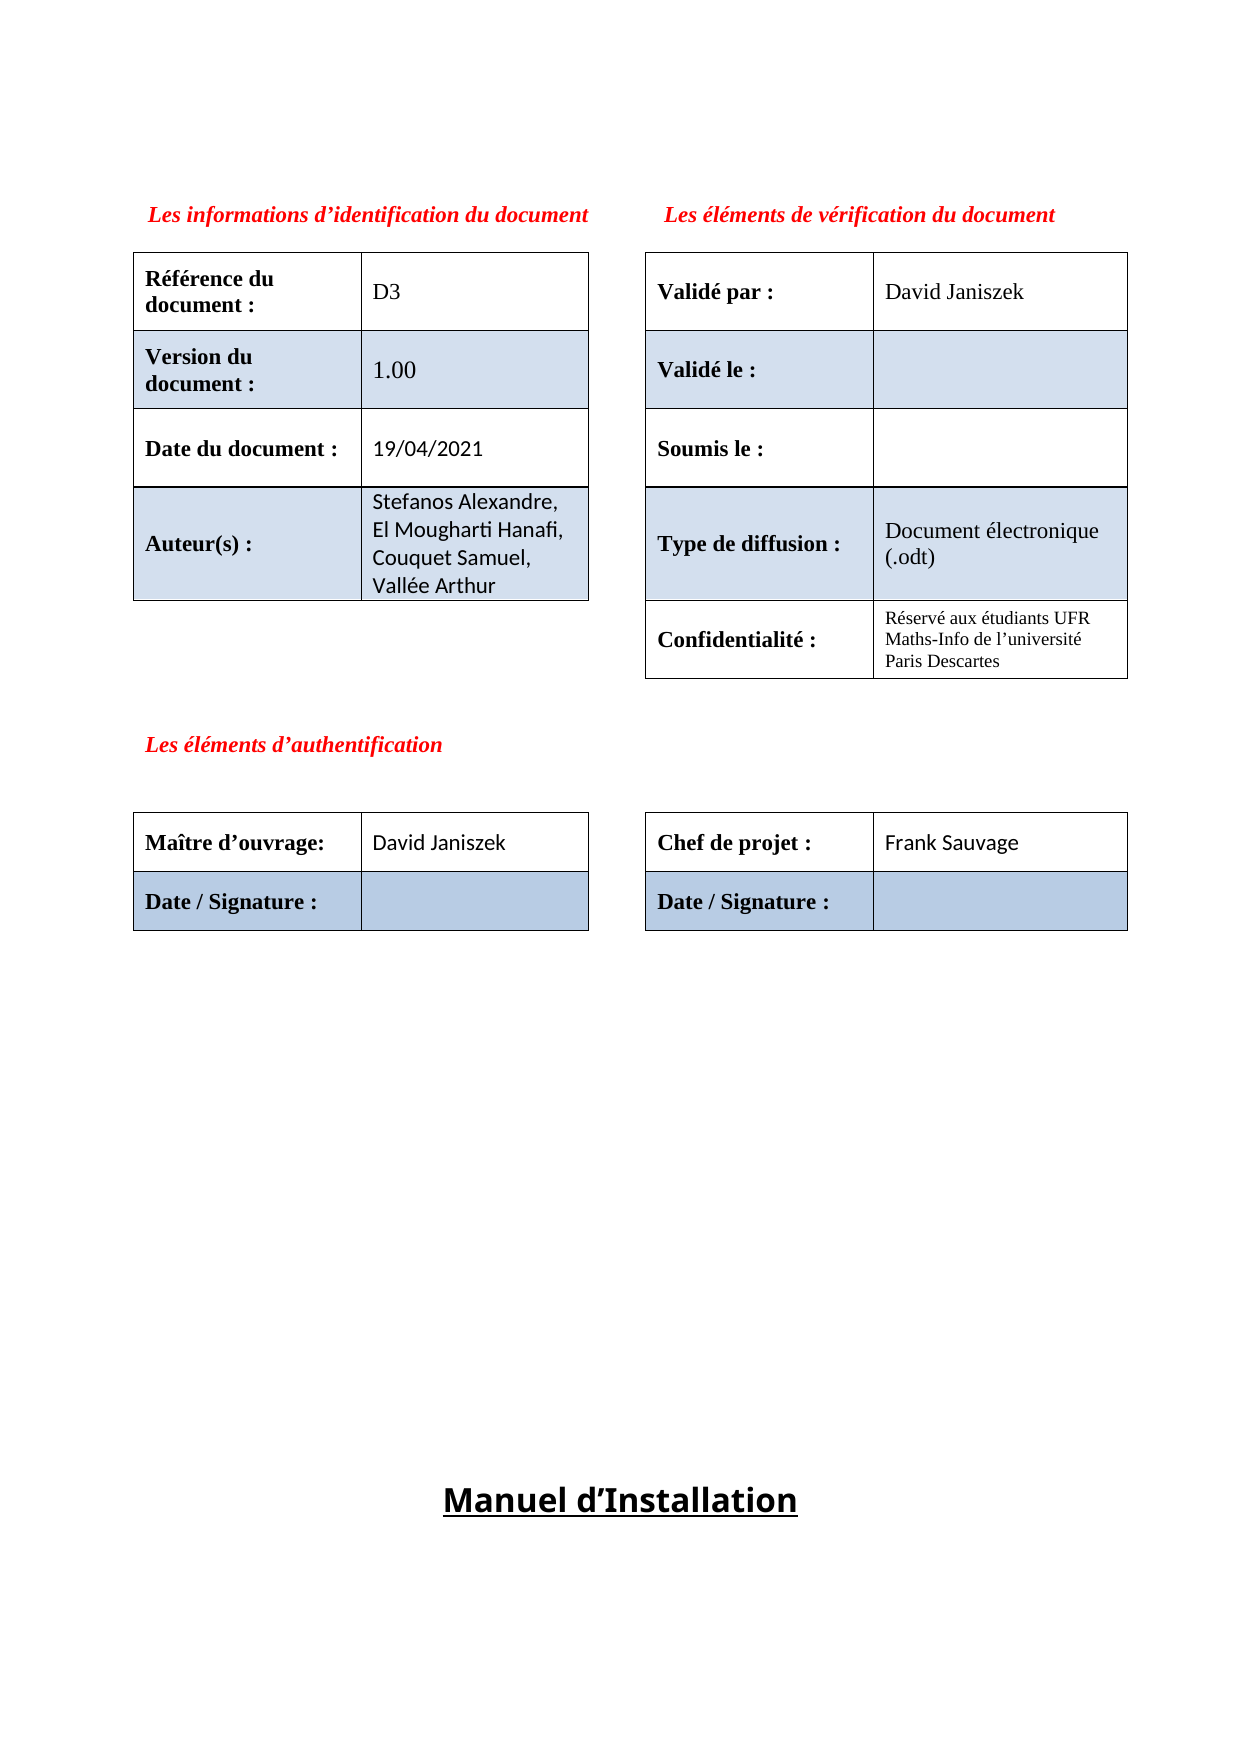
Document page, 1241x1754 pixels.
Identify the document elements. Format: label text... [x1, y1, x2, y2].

table_cell Confidentialité : [646, 601, 873, 678]
table_cell [874, 331, 1127, 408]
table_cell [874, 409, 1127, 486]
table_header D3 [362, 253, 588, 330]
table_header Référence du document : [134, 253, 361, 330]
table_cell Auteur(s) : [134, 488, 361, 599]
table_cell [589, 486, 645, 599]
table_cell [589, 871, 645, 930]
table_cell Maître d’ouvrage: [134, 813, 361, 871]
table_cell [361, 601, 589, 678]
text Manuel d’Installation [148, 1476, 1093, 1522]
table_cell Les éléments d’authentification [134, 678, 1128, 812]
table_cell Date du document : [134, 409, 361, 486]
table_header David Janiszek [874, 253, 1127, 330]
table_cell [589, 812, 645, 871]
table_cell Type de diffusion : [646, 488, 873, 599]
table_cell 19/04/2021 [362, 409, 588, 486]
table_cell [362, 872, 588, 930]
table_header Validé par : [646, 253, 873, 330]
table_cell [589, 408, 645, 486]
table_cell Soumis le : [646, 409, 873, 486]
table_cell David Janiszek [362, 813, 588, 871]
table_cell Version du document : [134, 331, 361, 408]
table_cell [589, 600, 645, 678]
table_cell Frank Sauvage [874, 813, 1127, 871]
table_cell Chef de projet : [646, 813, 873, 871]
table_cell [134, 601, 361, 678]
table_cell Réservé aux étudiants UFR Maths-Info de l’université Paris Descartes [874, 601, 1127, 678]
table_cell [874, 872, 1127, 930]
table_header [589, 252, 645, 330]
table_cell [589, 330, 645, 408]
table_cell Validé le : [646, 331, 873, 408]
table_cell 1.00 [362, 331, 588, 408]
table_cell Date / Signature : [646, 872, 873, 930]
table_cell Document électronique (.odt) [874, 488, 1127, 599]
table_cell Date / Signature : [134, 872, 361, 930]
table_cell Stefanos Alexandre, El Mougharti Hanafi, Couquet Samuel, Vallée Arthur [362, 488, 588, 599]
text Les informations d’identification du document Les éléments de vérification du document [148, 201, 1093, 227]
